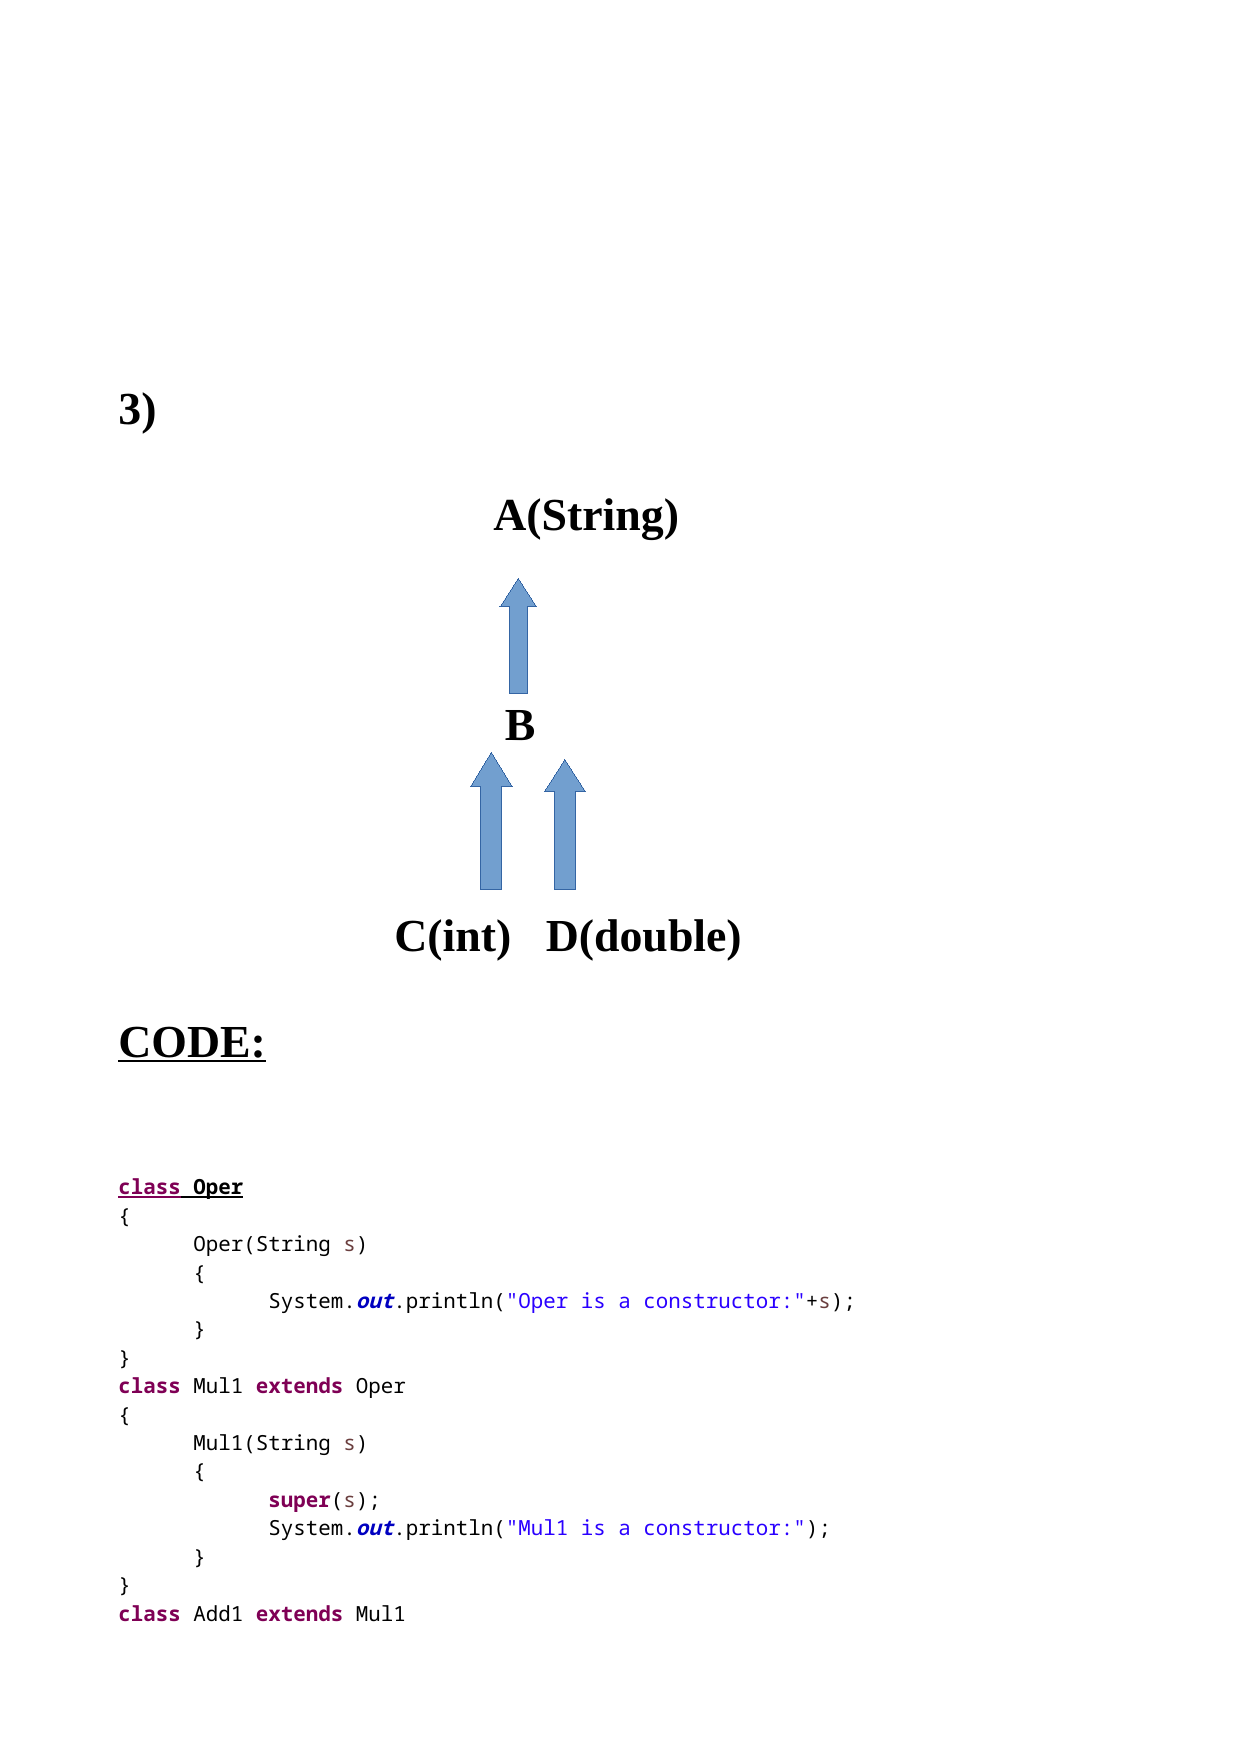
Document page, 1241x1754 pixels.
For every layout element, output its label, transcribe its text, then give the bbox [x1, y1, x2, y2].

text C(int) D(double) [118, 909, 1122, 961]
text { [118, 1258, 1122, 1286]
text System.out.println("Mul1 is a constructor:"); [118, 1513, 1122, 1542]
text B [118, 698, 1122, 751]
text A(String) [118, 487, 1122, 540]
text CODE: [118, 1014, 1122, 1067]
text System.out.println("Oper is a constructor:"+s); [118, 1286, 1122, 1314]
text } [118, 1570, 1122, 1599]
text class Oper [118, 1172, 1122, 1201]
text { [118, 1457, 1122, 1485]
text super(s); [118, 1485, 1122, 1513]
text { [118, 1201, 1122, 1229]
text } [118, 1314, 1122, 1343]
text { [118, 1400, 1122, 1428]
text Mul1(String s) [118, 1428, 1122, 1457]
text } [118, 1343, 1122, 1371]
text class Mul1 extends Oper [118, 1371, 1122, 1400]
text class Add1 extends Mul1 [118, 1599, 1122, 1627]
text 3) [118, 382, 1122, 434]
text Oper(String s) [118, 1229, 1122, 1258]
text } [118, 1542, 1122, 1570]
